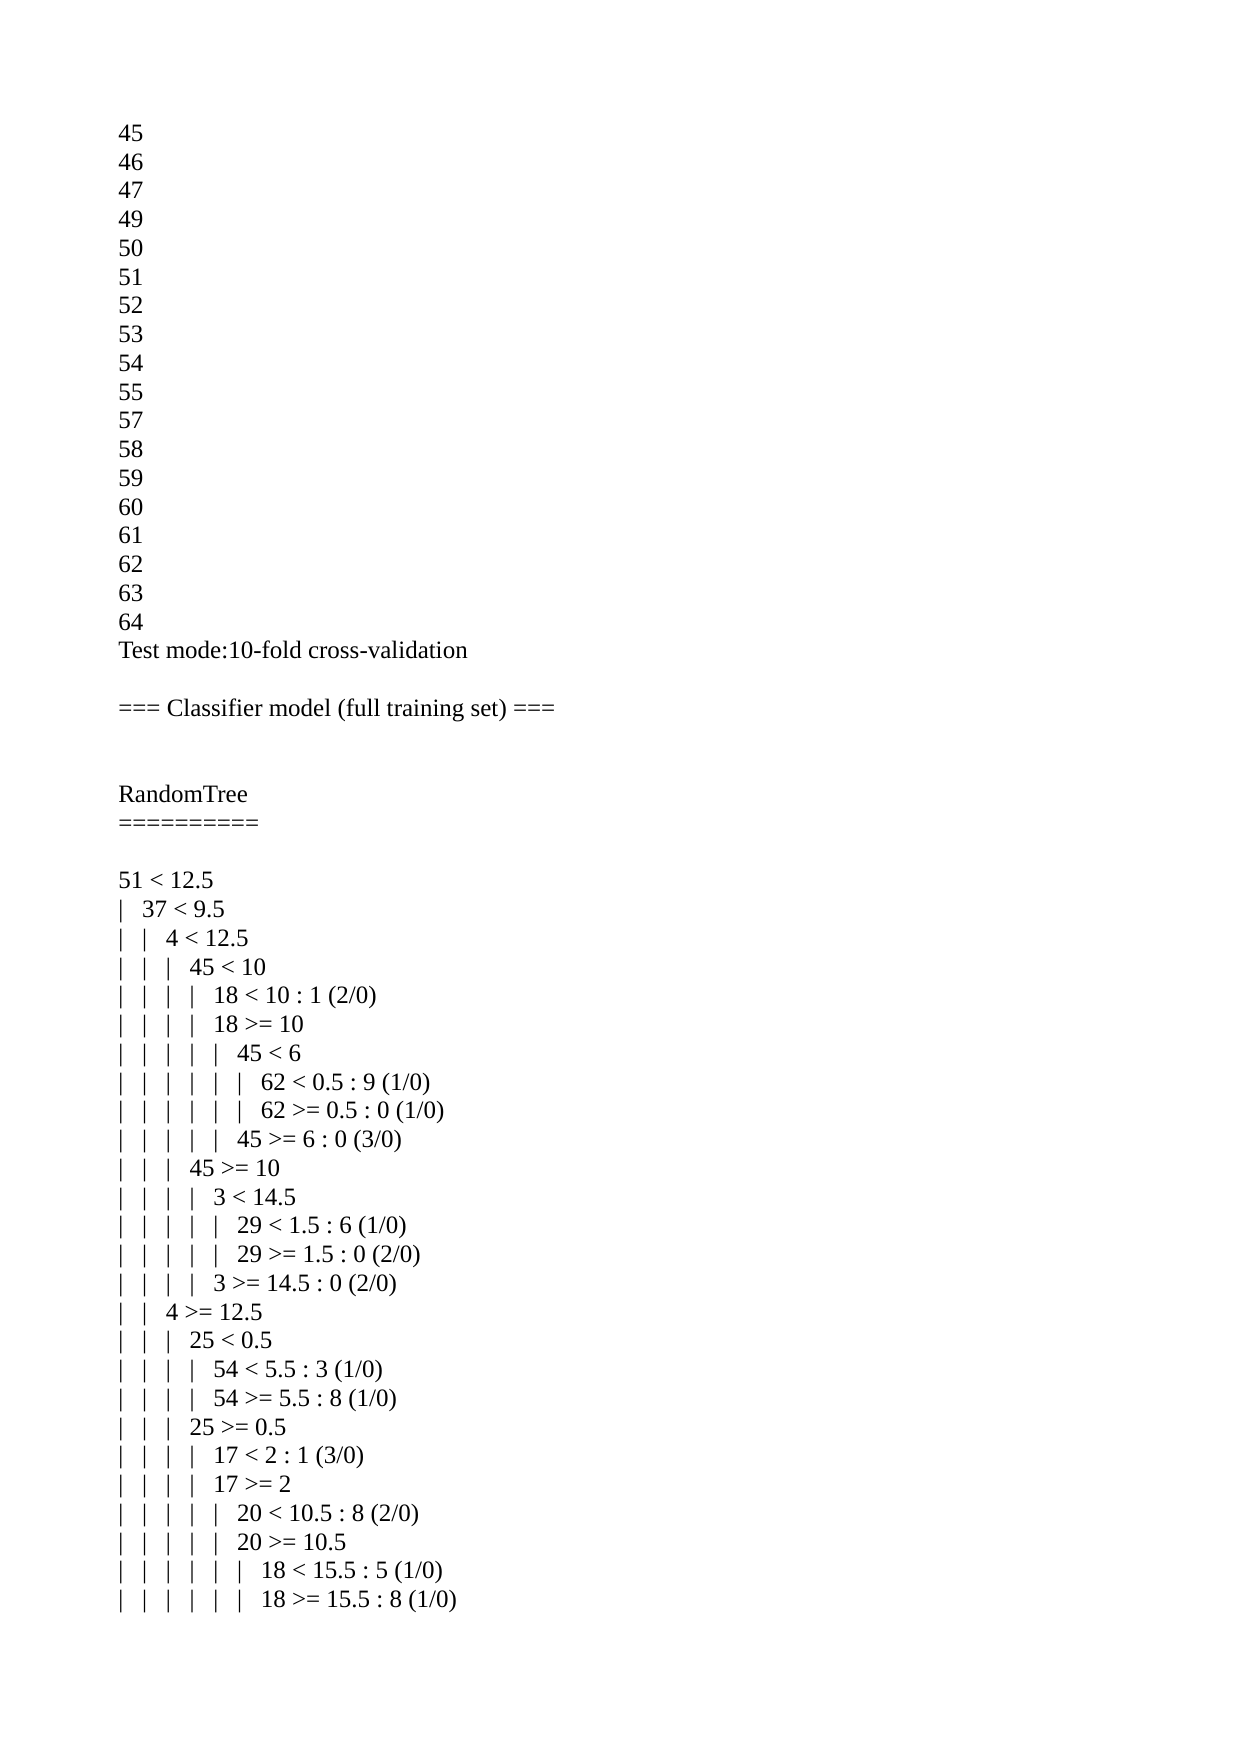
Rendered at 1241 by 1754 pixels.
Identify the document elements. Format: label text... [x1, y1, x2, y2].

text | | 4 >= 12.5 [118, 1297, 1122, 1326]
text | | | | | 20 >= 10.5 [118, 1527, 1122, 1556]
text | | | | 18 >= 10 [118, 1009, 1122, 1038]
text | | | | | | 62 >= 0.5 : 0 (1/0) [118, 1096, 1122, 1124]
text | | | | | 45 >= 6 : 0 (3/0) [118, 1124, 1122, 1153]
text | | | | 17 < 2 : 1 (3/0) [118, 1441, 1122, 1469]
text | | | | 3 < 14.5 [118, 1182, 1122, 1211]
text | | | | | | 62 < 0.5 : 9 (1/0) [118, 1067, 1122, 1096]
text 47 [118, 176, 1122, 204]
text 64 [118, 607, 1122, 636]
text 59 [118, 463, 1122, 492]
text | | | | | | 18 >= 15.5 : 8 (1/0) [118, 1584, 1122, 1613]
text | | | 25 < 0.5 [118, 1326, 1122, 1354]
text 49 [118, 204, 1122, 233]
text 62 [118, 549, 1122, 578]
text | | | | | 29 < 1.5 : 6 (1/0) [118, 1211, 1122, 1239]
text 52 [118, 291, 1122, 319]
text 51 [118, 262, 1122, 291]
text === Classifier model (full training set) === [118, 693, 1122, 722]
text | | | | | | 18 < 15.5 : 5 (1/0) [118, 1556, 1122, 1584]
text | | | | | 29 >= 1.5 : 0 (2/0) [118, 1239, 1122, 1268]
text 45 [118, 118, 1122, 147]
text | | 4 < 12.5 [118, 923, 1122, 952]
text | | | | 17 >= 2 [118, 1469, 1122, 1498]
text RandomTree [118, 779, 1122, 808]
text Test mode:10-fold cross-validation [118, 636, 1122, 664]
text 51 < 12.5 [118, 866, 1122, 894]
text | | | 45 >= 10 [118, 1153, 1122, 1182]
text | | | 25 >= 0.5 [118, 1412, 1122, 1441]
text 53 [118, 319, 1122, 348]
text | | | 45 < 10 [118, 952, 1122, 981]
text 54 [118, 348, 1122, 377]
text 60 [118, 492, 1122, 521]
text 57 [118, 406, 1122, 434]
text | 37 < 9.5 [118, 894, 1122, 923]
text 58 [118, 434, 1122, 463]
text ========== [118, 808, 1122, 837]
text | | | | | 45 < 6 [118, 1038, 1122, 1067]
text 63 [118, 578, 1122, 607]
text 46 [118, 147, 1122, 176]
text 50 [118, 233, 1122, 262]
text 55 [118, 377, 1122, 406]
text | | | | 54 < 5.5 : 3 (1/0) [118, 1354, 1122, 1383]
text 61 [118, 521, 1122, 549]
text | | | | 54 >= 5.5 : 8 (1/0) [118, 1383, 1122, 1412]
text | | | | | 20 < 10.5 : 8 (2/0) [118, 1498, 1122, 1527]
text | | | | 18 < 10 : 1 (2/0) [118, 981, 1122, 1009]
text | | | | 3 >= 14.5 : 0 (2/0) [118, 1268, 1122, 1297]
